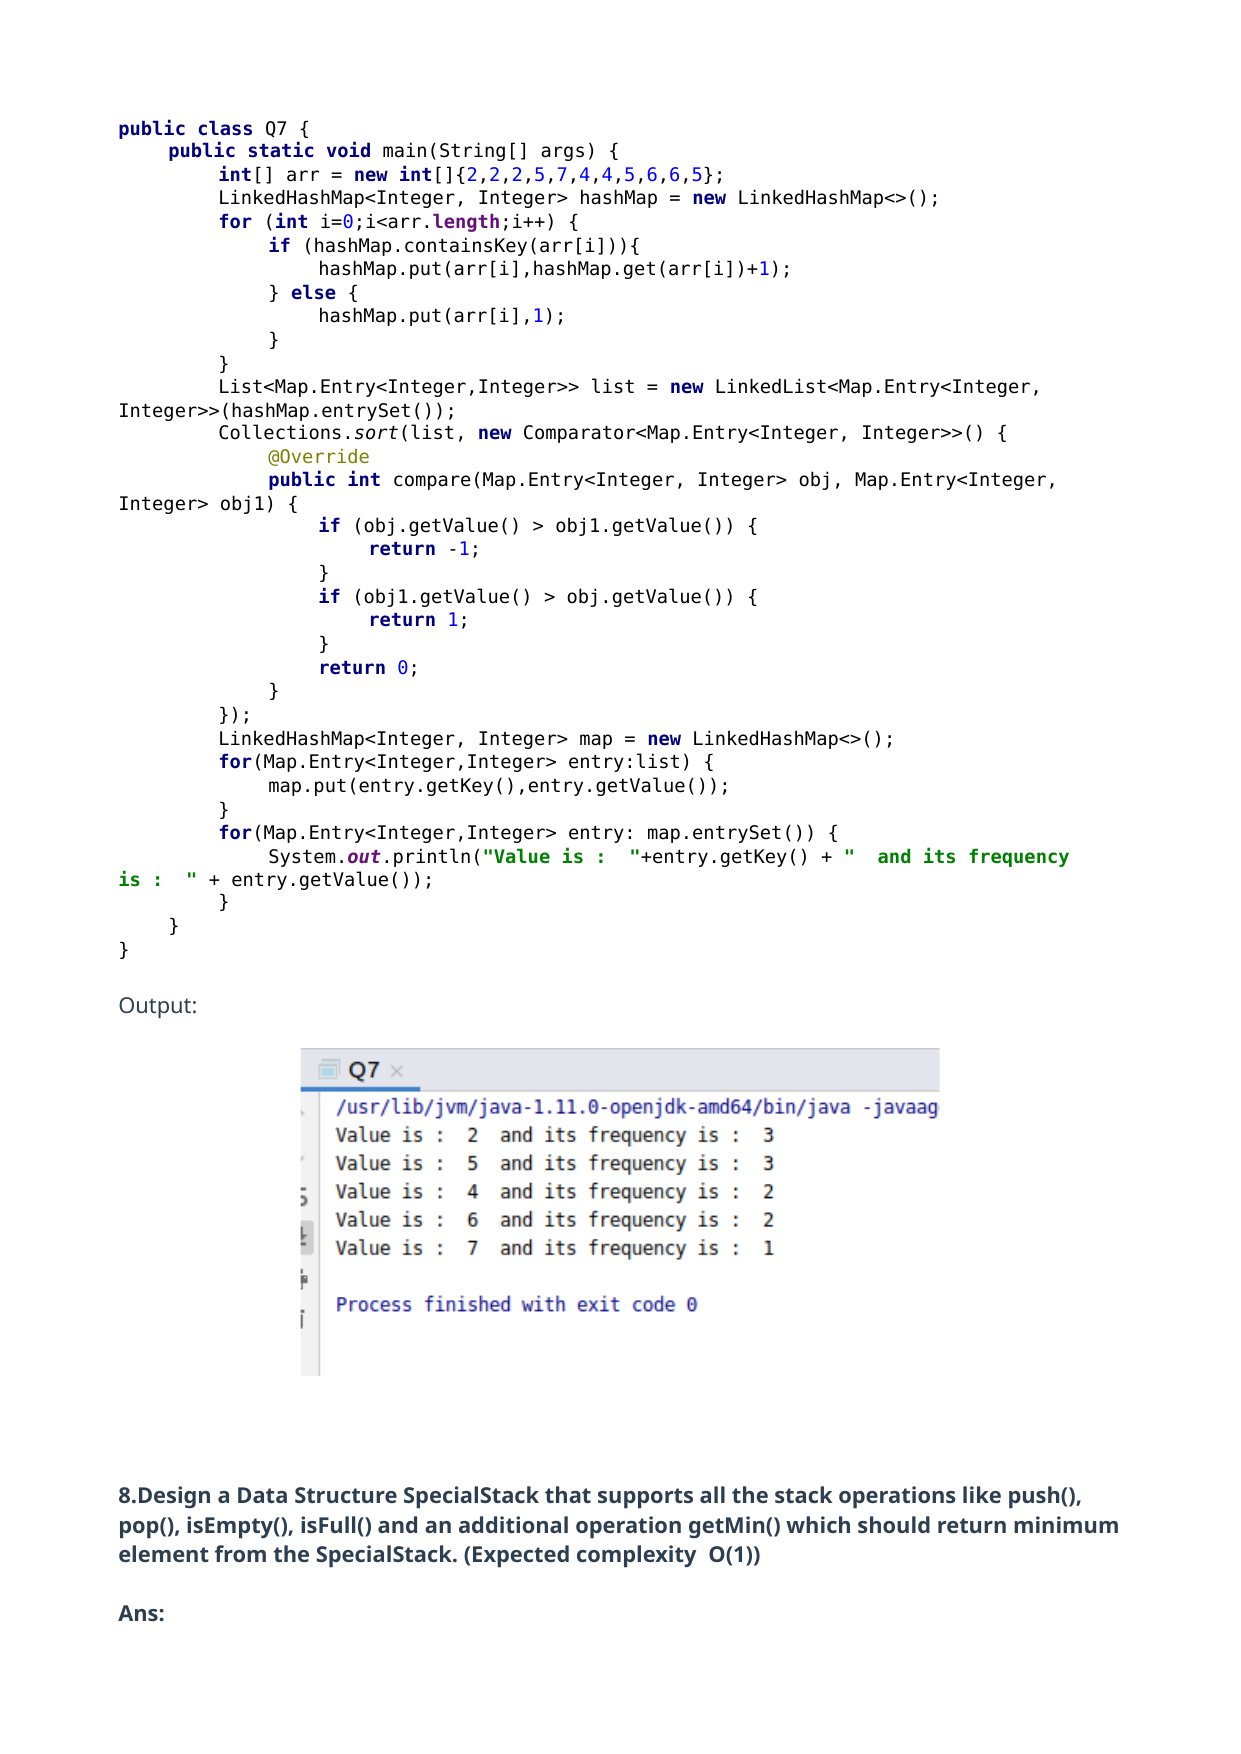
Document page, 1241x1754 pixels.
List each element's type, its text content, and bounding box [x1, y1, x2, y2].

text } [118, 353, 1122, 376]
text Output: [118, 990, 1122, 1020]
picture [300, 1048, 940, 1376]
text } [118, 915, 1122, 939]
text if (hashMap.containsKey(arr[i])){ [118, 234, 1122, 258]
text } [118, 939, 1122, 961]
text return 1; [118, 609, 1122, 633]
text } [118, 891, 1122, 915]
text } [118, 680, 1122, 704]
text }); [118, 704, 1122, 728]
text Collections.sort(list, new Comparator<Map.Entry<Integer, Integer>>() { [118, 422, 1122, 446]
text @Override [118, 446, 1122, 469]
text 8.Design a Data Structure SpecialStack that supports all the stack operations like push(), pop(), isEmpty(), isFull() and an additional operation getMin() which should return minimum element from the SpecialStack. (Expected complexity ­ O(1)) [118, 1480, 1122, 1569]
text return 0; [118, 657, 1122, 680]
text public int compare(Map.Entry<Integer, Integer> obj, Map.Entry<Integer, Integer> obj1) { [118, 469, 1122, 515]
text if (obj1.getValue() > obj.getValue()) { [118, 586, 1122, 609]
text Ans: [118, 1598, 1122, 1628]
text } [118, 798, 1122, 822]
text public class Q7 { [118, 118, 1122, 140]
text if (obj.getValue() > obj1.getValue()) { [118, 515, 1122, 538]
text for(Map.Entry<Integer,Integer> entry: map.entrySet()) { [118, 822, 1122, 846]
text return -1; [118, 538, 1122, 562]
text public static void main(String[] args) { [118, 140, 1122, 164]
text for(Map.Entry<Integer,Integer> entry:list) { [118, 751, 1122, 775]
text for (int i=0;i<arr.length;i++) { [118, 211, 1122, 234]
text map.put(entry.getKey(),entry.getValue()); [118, 775, 1122, 798]
text int[] arr = new int[]{2,2,2,5,7,4,4,5,6,6,5}; [118, 164, 1122, 187]
text System.out.println("Value is : "+entry.getKey() + " and its frequency is : " + entry.getValue()); [118, 846, 1122, 891]
text } [118, 329, 1122, 353]
text LinkedHashMap<Integer, Integer> hashMap = new LinkedHashMap<>(); [118, 187, 1122, 211]
text LinkedHashMap<Integer, Integer> map = new LinkedHashMap<>(); [118, 728, 1122, 751]
text } else { [118, 282, 1122, 306]
text hashMap.put(arr[i],1); [118, 306, 1122, 329]
text hashMap.put(arr[i],hashMap.get(arr[i])+1); [118, 258, 1122, 282]
text List<Map.Entry<Integer,Integer>> list = new LinkedList<Map.Entry<Integer, Integer>>(hashMap.entrySet()); [118, 376, 1122, 422]
text } [118, 633, 1122, 657]
text } [118, 562, 1122, 586]
